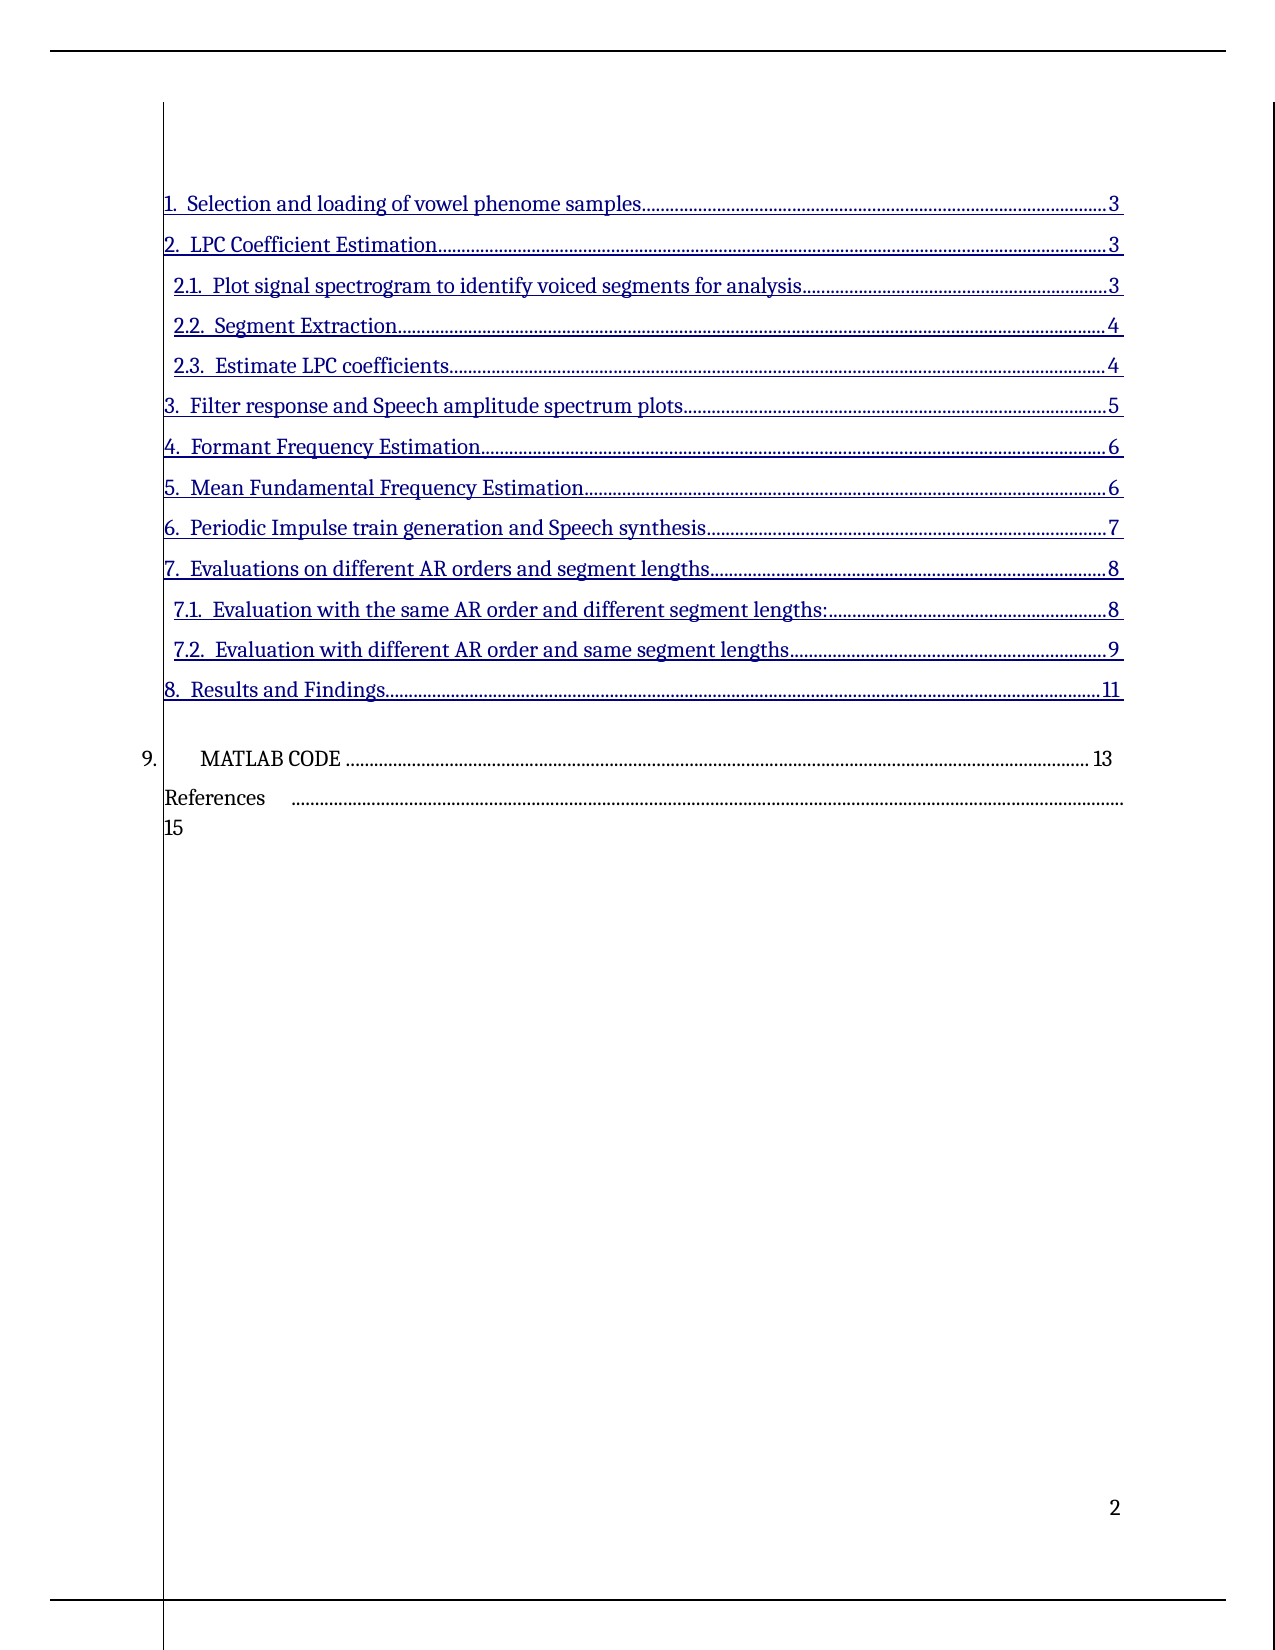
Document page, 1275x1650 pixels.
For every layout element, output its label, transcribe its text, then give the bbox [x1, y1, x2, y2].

text 7.1. Evaluation with the same AR order and different segment lengths: 8 [174, 595, 1124, 619]
text 9. [112, 744, 163, 772]
text 2.1. Plot signal spectrogram to identify voiced segments for analysis 3 [174, 271, 1124, 295]
text 3. Filter response and Speech amplitude spectrum plots 5 [164, 392, 1124, 416]
text References ................................................................................................................................................................................. 15 [164, 785, 1127, 841]
text 6. Periodic Impulse train generation and Speech synthesis 7 [164, 513, 1124, 538]
text 7.2. Evaluation with different AR order and same segment lengths 9 [174, 635, 1124, 659]
text 2.3. Estimate LPC coefficients 4 [174, 351, 1124, 376]
text 2.2. Segment Extraction 4 [174, 311, 1124, 335]
text 2. LPC Coefficient Estimation 3 [164, 230, 1124, 254]
text MATLAB CODE .............................................................................................................................................................. 13 [164, 744, 1146, 772]
text 1. Selection and loading of vowel phenome samples 3 [164, 189, 1124, 214]
text 7. Evaluations on different AR orders and segment lengths 8 [164, 554, 1124, 578]
text 8. Results and Findings 11 [164, 675, 1124, 699]
text 4. Formant Frequency Estimation 6 [164, 432, 1124, 456]
text 5. Mean Fundamental Frequency Estimation 6 [164, 473, 1124, 497]
